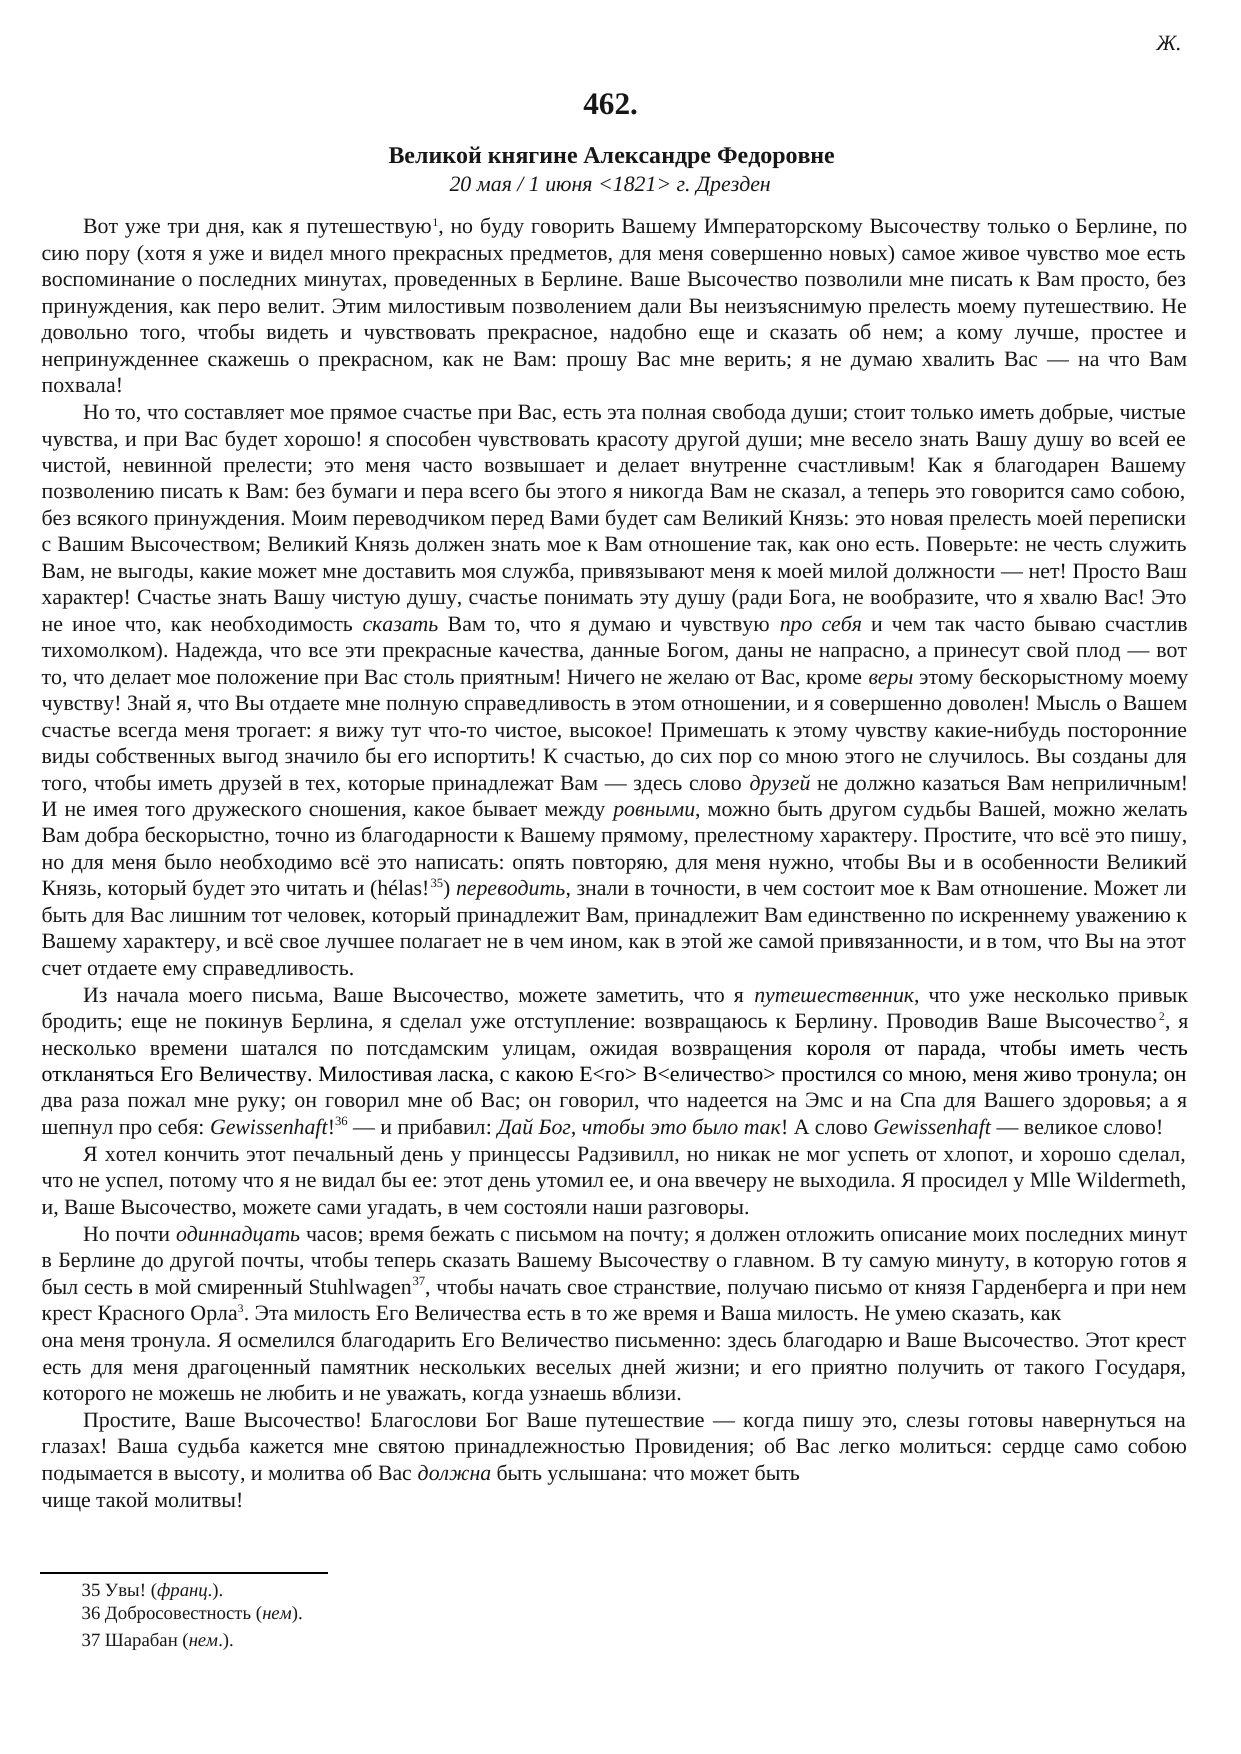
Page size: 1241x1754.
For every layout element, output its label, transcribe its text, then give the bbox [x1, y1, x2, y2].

text Увы! (франц.). [40, 1579, 1188, 1601]
text Простите, Ваше Высочество! Благослови Бог Ваше путешествие — когда пишу это, слезы готовы навернуться на глазах! Ваша судьба кажется мне святою принадлежностью Провидения; об Вас легко молиться: сердце само собою подымается в высоту, и молитва об Вас должна быть услышана: что может быть [41, 1407, 1188, 1485]
text Но то, что составляет мое прямое счастье при Вас, есть эта полная свобода души; стоит только иметь добрые, чистые чувства, и при Вас будет хорошо! я способен чувствовать красоту другой души; мне весело знать Вашу душу во всей ее чистой, невинной прелести; это меня часто возвышает и делает внутренне счастливым! Как я благодарен Вашему позволению писать к Вам: без бумаги и пера всего бы этого я никогда Вам не сказал, а теперь это говорится само собою, без всякого принуждения. Моим переводчиком перед Вами будет сам Великий Князь: это новая прелесть моей переписки с Вашим Высочеством; Великий Князь должен знать мое к Вам отношение так, как оно есть. Поверьте: не честь служить Вам, не выгоды, какие может мне доставить моя служба, привязывают меня к моей милой должности — нет! Просто Ваш характер! Счастье знать Вашу чистую душу, счастье понимать эту душу (ради Бога, не вообразите, что я хвалю Вас! Это не иное что, как необходимость сказать Вам то, что я думаю и чувствую про себя и чем так часто бываю счастлив тихомолком). Надежда, что все эти прекрасные качества, данные Богом, даны не напрасно, а принесут свой плод — вот то, что делает мое положение при Вас столь приятным! Ничего не желаю от Вас, кроме веры этому бескорыстному моему чувству! Знай я, что Вы отдаете мне полную справедливость в этом отношении, и я совершенно доволен! Мысль о Вашем счастье всегда меня трогает: я вижу тут что-то чистое, высокое! Примешать к этому чувству какие-нибудь посторонние виды собственных выгод значило бы его испортить! К счастью, до сих пор со мною этого не случилось. Вы созданы для того, чтобы иметь друзей в тех, которые принадлежат Вам — здесь слово друзей не должно казаться Вам неприличным! И не имея того дружеского сношения, какое бывает между ровными, можно быть другом судьбы Вашей, можно желать Вам добра бескорыстно, точно из благодарности к Вашему прямому, прелестному характеру. Простите, что всё это пишу, но для меня было необходимо всё это написать: опять повторяю, для меня нужно, чтобы Вы и в особенности Великий Князь, который будет это читать и (hélas!) переводить, знали в точности, в чем состоит мое к Вам отношение. Может ли быть для Вас лишним тот человек, который принадлежит Вам, принадлежит Вам единственно по искреннему уважению к Вашему характеру, и всё свое лучшее полагает не в чем ином, как в этой же самой привязанности, и в том, что Вы на этот счет отдаете ему справедливость. [41, 399, 1188, 980]
text Добросовестность (нем). [40, 1602, 1188, 1624]
text Великой княгине Александре Федоровне [41, 141, 1182, 169]
text Я хотел кончить этот печальный день у принцессы Радзивилл, но никак не мог успеть от хлопот, и хорошо сделал, что не успел, потому что я не видал бы ее: этот день утомил ее, и она ввечеру не выходила. Я просидел у Mlle Wildermeth, и, Ваше Высочество, можете сами угадать, в чем состояли наши разговоры. [41, 1141, 1188, 1219]
text Но почти одиннадцать часов; время бежать с письмом на почту; я должен отложить описание моих последних минут в Берлине до другой почты, чтобы теперь сказать Вашему Высочеству о главном. В ту самую минуту, в которую готов я был сесть в мой смиренный Stuhlwagen, чтобы начать свое странствие, получаю письмо от князя Гарденберга и при нем крест Красного Орла3. Эта милость Его Величества есть в то же время и Ваша милость. Не умею сказать, как [41, 1221, 1188, 1325]
text она меня тронула. Я осмелился благодарить Его Величество письменно: здесь благодарю и Ваше Высочество. Этот крест есть для меня драгоценный памятник нескольких веселых дней жизни; и его приятно получить от такого Государя, которого не можешь не любить и не уважать, когда узнаешь вблизи. [41, 1327, 1188, 1405]
subtitle 462. [40, 85, 1181, 121]
text 20 мая / 1 июня <1821> г. Дрезден [41, 171, 1182, 196]
text Из начала моего письма, Ваше Высочество, можете заметить, что я путешественник, что уже несколько привык бродить; еще не покинув Берлина, я сделал уже отступление: возвращаюсь к Берлину. Проводив Ваше Высочество2, я несколько времени шатался по потсдамским улицам, ожидая возвращения короля от парада, чтобы иметь честь откланяться Его Величеству. Милостивая ласка, с какою Е<го> В<еличество> простился со мною, меня живо тронула; он два раза пожал мне руку; он говорил мне об Вас; он говорил, что надеется на Эмс и на Спа для Вашего здоровья; а я шепнул про себя: Gewissenhaft! — и прибавил: Дай Бог, чтобы это было так! А слово Gewissenhaft — великое слово! [41, 982, 1188, 1139]
text Вот уже три дня, как я путешествую1, но буду говорить Вашему Императорскому Высочеству только о Берлине, по сию пору (хотя я уже и видел много прекрасных предметов, для меня совершенно новых) самое живое чувство мое есть воспоминание о последних минутах, проведенных в Берлине. Ваше Высочество позволили мне писать к Вам просто, без принуждения, как перо велит. Этим милостивым позволением дали Вы неизъяснимую прелесть моему путешествию. Не довольно того, чтобы видеть и чувствовать прекрасное, надобно еще и сказать об нем; а кому лучше, простее и непринужденнее скажешь о прекрасном, как не Вам: прошу Вас мне верить; я не думаю хвалить Вас — на что Вам похвала! [41, 213, 1188, 397]
text Шарабан (нем.). [40, 1629, 1188, 1651]
text Ж. [80, 29, 1183, 55]
text чище такой молитвы! [41, 1487, 1188, 1512]
